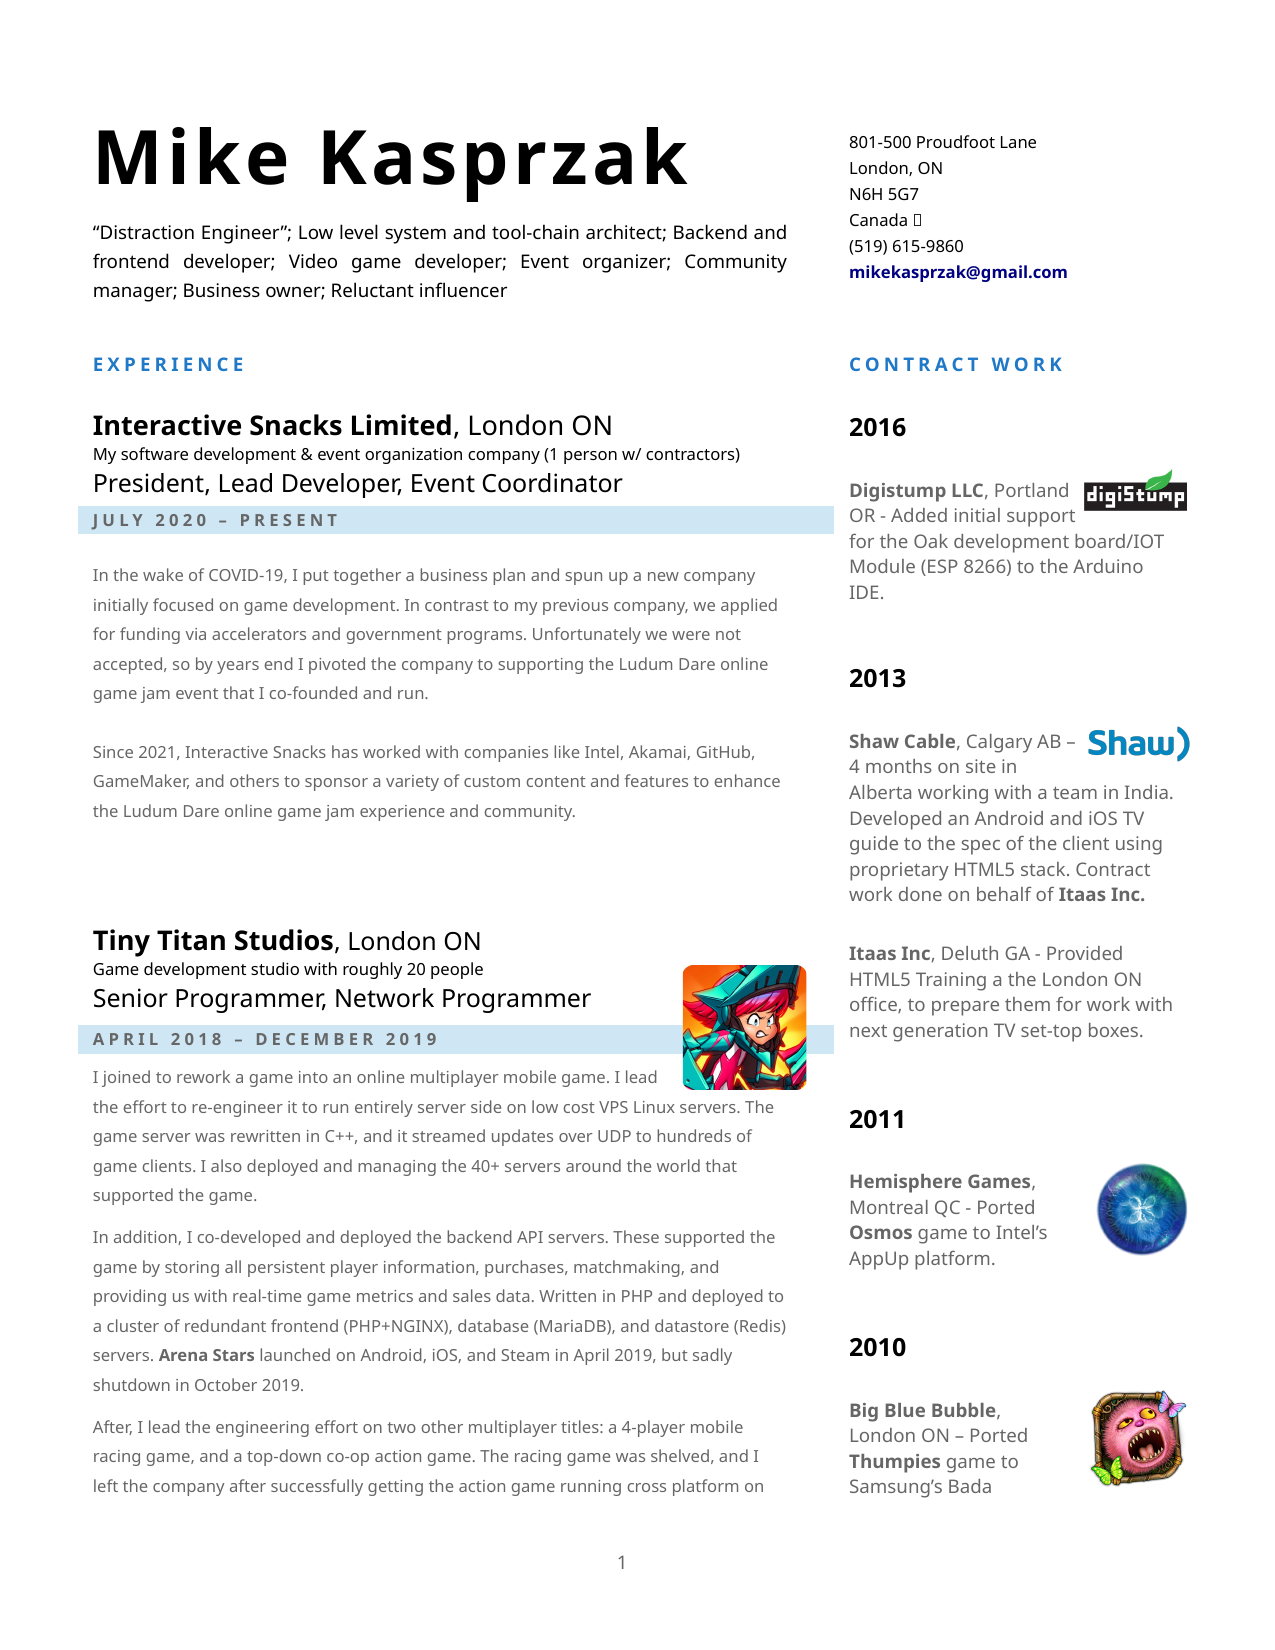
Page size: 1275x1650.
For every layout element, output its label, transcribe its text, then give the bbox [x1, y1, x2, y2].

table_cell EXPERIENCE Interactive Snacks Limited, London ON My software development & event organization company (1 person w/ contractors) President, Lead Developer, Event Coordinator JULY 2020 – PRESENT In the wake of COVID-19, I put together a business plan and spun up a new company initially focused on game development. In contrast to my previous company, we applied for funding via accelerators and government programs. Unfortunately we were not accepted, so by years end I pivoted the company to supporting the Ludum Dare online game jam event that I co-founded and run. Since 2021, Interactive Snacks has worked with companies like Intel, Akamai, GitHub, GameMaker, and others to sponsor a variety of custom content and features to enhance the Ludum Dare online game jam experience and community. Tiny Titan Studios, London ON Game development studio with roughly 20 people Senior Programmer, Network Programmer APRIL 2018 – DECEMBER 2019 I joined to rework a game into an online multiplayer mobile game. I lead the effort to re-engineer it to run entirely server side on low cost VPS Linux servers. The game server was rewritten in C++, and it streamed updates over UDP to hundreds of game clients. I also deployed and managing the 40+ servers around the world that supported the game. In addition, I co-developed and deployed the backend API servers. These supported the game by storing all persistent player information, purchases, matchmaking, and providing us with real-time game metrics and sales data. Written in PHP and deployed to a cluster of redundant frontend (PHP+NGINX), database (MariaDB), and datastore (Redis) servers. Arena Stars launched on Android, iOS, and Steam in April 2019, but sadly shutdown in October 2019. After, I lead the engineering effort on two other multiplayer titles: a 4-player mobile racing game, and a top-down co-op action game. The racing game was shelved, and I left the company after successfully getting the action game running cross platform on PC, Nintendo Switch, and PlayStation 4. Ludum Dare, Online Online event hub and community of more than 100,000 game creators Co-Founder, Developer, Caretaker APRIL 2002 - PRESENT Founded in April of 2002, Ludum Dare is the largest online game jam event in the world. The event attracts many thousands of developers and challenges them to make a game from scratch in a weekend. Find us at https://ldjam.com I’m part of the team that founded the event. Originally a hobby project we ran together, today I am the sole person responsible for the event. I handle scheduling, running the event, managing the servers, custom software development, and promotion of it and its social media accounts. SUMMER 2015 - PRESENT After growing far beyond expectation, and with our 15th anniversary on the horizon, I put my my small business on hold to focus on building a brand new event website for Ludum Dare. The new website is capable of scaling to support thousands of concurrent users, and runs on low cost VPS servers. Buzzwords: Developed a custom multi-user social network entirely from scratch with a PHP and a MariaDB backend, transpiled ES6 JavaScript code for the frontend (using Preact), a sophisticated compiler toolchain stapled together with GNU Make, and a local virtual machine testing environment powered by Vagrant and Virtualbox. Open Source. Sykhronics Entertainment, London ON My Independent game development company (usually 1 person, but briefly 3) Owner, Lead Developer 2006 – 2015, CLOSED IN 2017 My small award winning independent game studio. I often worked alone and with contractors, though for over a year it had 1 other employee. Sykhronics’ (sigh-cron-icks) goal was to create original games for a variety of platforms, but I occasionally did contract work for other companies. Sykhronics was put on hiatus in 2015, but was eventually closed in 2017. I continue to sell software under my own name. Sykhronics Entertainment was a licensed Sony PSP, Nintendo 3DS, Nintendo Wii U, Steam, Apple, and Android developer. Sykhronics also developed and published software for Amazon Kindle, Symbian, Nokia Maemo, Palm webOS, Intel AppUp, Intel MeeGo/Moblin, GameTree.TV, Microsoft Windows Mobile, Microsoft Windows Phone, Blackberry, Tizen, Samsung Bada, Linux, and Microsoft Windows. Notable Released Projects: Smiles HD (or sometimes “Smiles”) - smileshd.com Released for multiple platforms, most of which don’t exist anymore (see list above). Winner of multiple awards. Finalist in the Independent Games Festival Mobile in 2009. Big Blue Bubble, London ON Game development studio under 50 people Technical Director, Senior Programmer 2004 - 2005 I was Technical Director, advising and assisting the project leads, interviewing candidates, among other things. I also personally lead and developed several projects at the studio. Notable roles on released projects: Atomic Betty (Game Boy Advance) - Lead, Engine Programmer Dragon Tower (J2ME Mobile) - Lead Programmer Mage Knight (Nintendo DS) - (Prototype) AI Programmer Connect 4 (Mophun) - Complete rewrite port (J2ME to C) Barry Bonds Home Run History (Mophun) - Complete rewrite port (J2ME to C) Digital Illusions Canada, London ON Game development studio under 100 people Senior Programmer 2001 - 2004 Formed after Sandbox Studios was purchased by Digital Illusions. I lead one of teams at the studio doing Handheld games. As the resident expert in our handheld division, I supported all our Handheld teams with technical knowledge of the platforms, and established our shared workflow. Notable roles on released projects: Barbie Gotta Have Games (PlayStation) - Tech Lead, Programmer Polly Pocket (Game Boy Advance) - Tech Lead, Programmer Secret Agent Barbie (Game Boy Advance) - Lead, Engine Programmer Diva Starz: Mall Madness (Game Boy Color) - Tech Lead, Programmer Jump Start: Dino Adventure (Game Boy Color) - Lead Programmer Sandbox Studios, London ON Game development studio under 50 people Senior Programmer 1999 - 2001 At 19 I was hired as a “Game Boy Programmer”, but I was quickly promoted to a Senior Programmer thanks to my homebrew Game Boy development experience. I established our Handheld division, including the shared workflow and tool-chains used by our teams for our projects. Notable roles on released projects: The Emperor’s New Groove (Game Boy Color) – Engine Programmer Hoyle Card Games (Game Boy Color) - Lead Programmer Other — Computer Technician, Manager's Assistant 1997 - 1998 A variety of roles at computer retailer Computers Canada (not to be confused with Canada Computers) and Microcad Computer Corporation in London ON. Roles included Visual Basic programming, sales, and LOTS of computer building. [78, 1054, 834, 1514]
table_header Mike Kasprzak “Distraction Engineer”; Low level system and tool-chain architect; Backend and frontend developer; Video game developer; Event organizer; Community manager; Business owner; Reluctant influencer [78, 90, 834, 318]
picture [682, 965, 807, 1090]
picture [1087, 725, 1191, 763]
table_cell CONTRACT WORK 2016 Digistump LLC, Portland OR - Added initial support for the Oak development board/IOT Module (ESP 8266) to the Arduino IDE. 2013 Shaw Cable, Calgary AB – 4 months on site in Alberta working with a team in India. Developed an Android and iOS TV guide to the spec of the client using proprietary HTML5 stack. Contract work done on behalf of Itaas Inc. Itaas Inc, Deluth GA - Provided HTML5 Training a the London ON office, to prepare them for work with next generation TV set-top boxes. 2011 Hemisphere Games, Montreal QC - Ported Osmos game to Intel’s AppUp platform. 2010 Big Blue Bubble, London ON – Ported Thumpies game to Samsung’s Bada [834, 318, 1193, 1514]
picture [1083, 468, 1188, 512]
table_cell EXPERIENCE Interactive Snacks Limited, London ON My software development & event organization company (1 person w/ contractors) President, Lead Developer, Event Coordinator JULY 2020 – PRESENT In the wake of COVID-19, I put together a business plan and spun up a new company initially focused on game development. In contrast to my previous company, we applied for funding via accelerators and government programs. Unfortunately we were not accepted, so by years end I pivoted the company to supporting the Ludum Dare online game jam event that I co-founded and run. Since 2021, Interactive Snacks has worked with companies like Intel, Akamai, GitHub, GameMaker, and others to sponsor a variety of custom content and features to enhance the Ludum Dare online game jam experience and community. Tiny Titan Studios, London ON Game development studio with roughly 20 people Senior Programmer, Network Programmer APRIL 2018 – DECEMBER 2019 I joined to rework a game into an online multiplayer mobile game. I lead the effort to re-engineer it to run entirely server side on low cost VPS Linux servers. The game server was rewritten in C++, and it streamed updates over UDP to hundreds of game clients. I also deployed and managing the 40+ servers around the world that supported the game. In addition, I co-developed and deployed the backend API servers. These supported the game by storing all persistent player information, purchases, matchmaking, and providing us with real-time game metrics and sales data. Written in PHP and deployed to a cluster of redundant frontend (PHP+NGINX), database (MariaDB), and datastore (Redis) servers. Arena Stars launched on Android, iOS, and Steam in April 2019, but sadly shutdown in October 2019. After, I lead the engineering effort on two other multiplayer titles: a 4-player mobile racing game, and a top-down co-op action game. The racing game was shelved, and I left the company after successfully getting the action game running cross platform on PC, Nintendo Switch, and PlayStation 4. Ludum Dare, Online Online event hub and community of more than 100,000 game creators Co-Founder, Developer, Caretaker APRIL 2002 - PRESENT Founded in April of 2002, Ludum Dare is the largest online game jam event in the world. The event attracts many thousands of developers and challenges them to make a game from scratch in a weekend. Find us at https://ldjam.com I’m part of the team that founded the event. Originally a hobby project we ran together, today I am the sole person responsible for the event. I handle scheduling, running the event, managing the servers, custom software development, and promotion of it and its social media accounts. SUMMER 2015 - PRESENT After growing far beyond expectation, and with our 15th anniversary on the horizon, I put my my small business on hold to focus on building a brand new event website for Ludum Dare. The new website is capable of scaling to support thousands of concurrent users, and runs on low cost VPS servers. Buzzwords: Developed a custom multi-user social network entirely from scratch with a PHP and a MariaDB backend, transpiled ES6 JavaScript code for the frontend (using Preact), a sophisticated compiler toolchain stapled together with GNU Make, and a local virtual machine testing environment powered by Vagrant and Virtualbox. Open Source. Sykhronics Entertainment, London ON My Independent game development company (usually 1 person, but briefly 3) Owner, Lead Developer 2006 – 2015, CLOSED IN 2017 My small award winning independent game studio. I often worked alone and with contractors, though for over a year it had 1 other employee. Sykhronics’ (sigh-cron-icks) goal was to create original games for a variety of platforms, but I occasionally did contract work for other companies. Sykhronics was put on hiatus in 2015, but was eventually closed in 2017. I continue to sell software under my own name. Sykhronics Entertainment was a licensed Sony PSP, Nintendo 3DS, Nintendo Wii U, Steam, Apple, and Android developer. Sykhronics also developed and published software for Amazon Kindle, Symbian, Nokia Maemo, Palm webOS, Intel AppUp, Intel MeeGo/Moblin, GameTree.TV, Microsoft Windows Mobile, Microsoft Windows Phone, Blackberry, Tizen, Samsung Bada, Linux, and Microsoft Windows. Notable Released Projects: Smiles HD (or sometimes “Smiles”) - smileshd.com Released for multiple platforms, most of which don’t exist anymore (see list above). Winner of multiple awards. Finalist in the Independent Games Festival Mobile in 2009. Big Blue Bubble, London ON Game development studio under 50 people Technical Director, Senior Programmer 2004 - 2005 I was Technical Director, advising and assisting the project leads, interviewing candidates, among other things. I also personally lead and developed several projects at the studio. Notable roles on released projects: Atomic Betty (Game Boy Advance) - Lead, Engine Programmer Dragon Tower (J2ME Mobile) - Lead Programmer Mage Knight (Nintendo DS) - (Prototype) AI Programmer Connect 4 (Mophun) - Complete rewrite port (J2ME to C) Barry Bonds Home Run History (Mophun) - Complete rewrite port (J2ME to C) Digital Illusions Canada, London ON Game development studio under 100 people Senior Programmer 2001 - 2004 Formed after Sandbox Studios was purchased by Digital Illusions. I lead one of teams at the studio doing Handheld games. As the resident expert in our handheld division, I supported all our Handheld teams with technical knowledge of the platforms, and established our shared workflow. Notable roles on released projects: Barbie Gotta Have Games (PlayStation) - Tech Lead, Programmer Polly Pocket (Game Boy Advance) - Tech Lead, Programmer Secret Agent Barbie (Game Boy Advance) - Lead, Engine Programmer Diva Starz: Mall Madness (Game Boy Color) - Tech Lead, Programmer Jump Start: Dino Adventure (Game Boy Color) - Lead Programmer Sandbox Studios, London ON Game development studio under 50 people Senior Programmer 1999 - 2001 At 19 I was hired as a “Game Boy Programmer”, but I was quickly promoted to a Senior Programmer thanks to my homebrew Game Boy development experience. I established our Handheld division, including the shared workflow and tool-chains used by our teams for our projects. Notable roles on released projects: The Emperor’s New Groove (Game Boy Color) – Engine Programmer Hoyle Card Games (Game Boy Color) - Lead Programmer Other — Computer Technician, Manager's Assistant 1997 - 1998 A variety of roles at computer retailer Computers Canada (not to be confused with Canada Computers) and Microcad Computer Corporation in London ON. Roles included Visual Basic programming, sales, and LOTS of computer building. [78, 534, 834, 1025]
table_cell EXPERIENCE Interactive Snacks Limited, London ON My software development & event organization company (1 person w/ contractors) President, Lead Developer, Event Coordinator JULY 2020 – PRESENT In the wake of COVID-19, I put together a business plan and spun up a new company initially focused on game development. In contrast to my previous company, we applied for funding via accelerators and government programs. Unfortunately we were not accepted, so by years end I pivoted the company to supporting the Ludum Dare online game jam event that I co-founded and run. Since 2021, Interactive Snacks has worked with companies like Intel, Akamai, GitHub, GameMaker, and others to sponsor a variety of custom content and features to enhance the Ludum Dare online game jam experience and community. Tiny Titan Studios, London ON Game development studio with roughly 20 people Senior Programmer, Network Programmer APRIL 2018 – DECEMBER 2019 I joined to rework a game into an online multiplayer mobile game. I lead the effort to re-engineer it to run entirely server side on low cost VPS Linux servers. The game server was rewritten in C++, and it streamed updates over UDP to hundreds of game clients. I also deployed and managing the 40+ servers around the world that supported the game. In addition, I co-developed and deployed the backend API servers. These supported the game by storing all persistent player information, purchases, matchmaking, and providing us with real-time game metrics and sales data. Written in PHP and deployed to a cluster of redundant frontend (PHP+NGINX), database (MariaDB), and datastore (Redis) servers. Arena Stars launched on Android, iOS, and Steam in April 2019, but sadly shutdown in October 2019. After, I lead the engineering effort on two other multiplayer titles: a 4-player mobile racing game, and a top-down co-op action game. The racing game was shelved, and I left the company after successfully getting the action game running cross platform on PC, Nintendo Switch, and PlayStation 4. Ludum Dare, Online Online event hub and community of more than 100,000 game creators Co-Founder, Developer, Caretaker APRIL 2002 - PRESENT Founded in April of 2002, Ludum Dare is the largest online game jam event in the world. The event attracts many thousands of developers and challenges them to make a game from scratch in a weekend. Find us at https://ldjam.com I’m part of the team that founded the event. Originally a hobby project we ran together, today I am the sole person responsible for the event. I handle scheduling, running the event, managing the servers, custom software development, and promotion of it and its social media accounts. SUMMER 2015 - PRESENT After growing far beyond expectation, and with our 15th anniversary on the horizon, I put my my small business on hold to focus on building a brand new event website for Ludum Dare. The new website is capable of scaling to support thousands of concurrent users, and runs on low cost VPS servers. Buzzwords: Developed a custom multi-user social network entirely from scratch with a PHP and a MariaDB backend, transpiled ES6 JavaScript code for the frontend (using Preact), a sophisticated compiler toolchain stapled together with GNU Make, and a local virtual machine testing environment powered by Vagrant and Virtualbox. Open Source. Sykhronics Entertainment, London ON My Independent game development company (usually 1 person, but briefly 3) Owner, Lead Developer 2006 – 2015, CLOSED IN 2017 My small award winning independent game studio. I often worked alone and with contractors, though for over a year it had 1 other employee. Sykhronics’ (sigh-cron-icks) goal was to create original games for a variety of platforms, but I occasionally did contract work for other companies. Sykhronics was put on hiatus in 2015, but was eventually closed in 2017. I continue to sell software under my own name. Sykhronics Entertainment was a licensed Sony PSP, Nintendo 3DS, Nintendo Wii U, Steam, Apple, and Android developer. Sykhronics also developed and published software for Amazon Kindle, Symbian, Nokia Maemo, Palm webOS, Intel AppUp, Intel MeeGo/Moblin, GameTree.TV, Microsoft Windows Mobile, Microsoft Windows Phone, Blackberry, Tizen, Samsung Bada, Linux, and Microsoft Windows. Notable Released Projects: Smiles HD (or sometimes “Smiles”) - smileshd.com Released for multiple platforms, most of which don’t exist anymore (see list above). Winner of multiple awards. Finalist in the Independent Games Festival Mobile in 2009. Big Blue Bubble, London ON Game development studio under 50 people Technical Director, Senior Programmer 2004 - 2005 I was Technical Director, advising and assisting the project leads, interviewing candidates, among other things. I also personally lead and developed several projects at the studio. Notable roles on released projects: Atomic Betty (Game Boy Advance) - Lead, Engine Programmer Dragon Tower (J2ME Mobile) - Lead Programmer Mage Knight (Nintendo DS) - (Prototype) AI Programmer Connect 4 (Mophun) - Complete rewrite port (J2ME to C) Barry Bonds Home Run History (Mophun) - Complete rewrite port (J2ME to C) Digital Illusions Canada, London ON Game development studio under 100 people Senior Programmer 2001 - 2004 Formed after Sandbox Studios was purchased by Digital Illusions. I lead one of teams at the studio doing Handheld games. As the resident expert in our handheld division, I supported all our Handheld teams with technical knowledge of the platforms, and established our shared workflow. Notable roles on released projects: Barbie Gotta Have Games (PlayStation) - Tech Lead, Programmer Polly Pocket (Game Boy Advance) - Tech Lead, Programmer Secret Agent Barbie (Game Boy Advance) - Lead, Engine Programmer Diva Starz: Mall Madness (Game Boy Color) - Tech Lead, Programmer Jump Start: Dino Adventure (Game Boy Color) - Lead Programmer Sandbox Studios, London ON Game development studio under 50 people Senior Programmer 1999 - 2001 At 19 I was hired as a “Game Boy Programmer”, but I was quickly promoted to a Senior Programmer thanks to my homebrew Game Boy development experience. I established our Handheld division, including the shared workflow and tool-chains used by our teams for our projects. Notable roles on released projects: The Emperor’s New Groove (Game Boy Color) – Engine Programmer Hoyle Card Games (Game Boy Color) - Lead Programmer Other — Computer Technician, Manager's Assistant 1997 - 1998 A variety of roles at computer retailer Computers Canada (not to be confused with Canada Computers) and Microcad Computer Corporation in London ON. Roles included Visual Basic programming, sales, and LOTS of computer building. [78, 318, 834, 506]
picture [1096, 1163, 1188, 1256]
picture [1088, 1389, 1187, 1488]
table_header 801-500 Proudfoot Lane London, ON N6H 5G7 Canada 🍁 (519) 615-9860 mikekasprzak@gmail.com [834, 90, 1193, 318]
